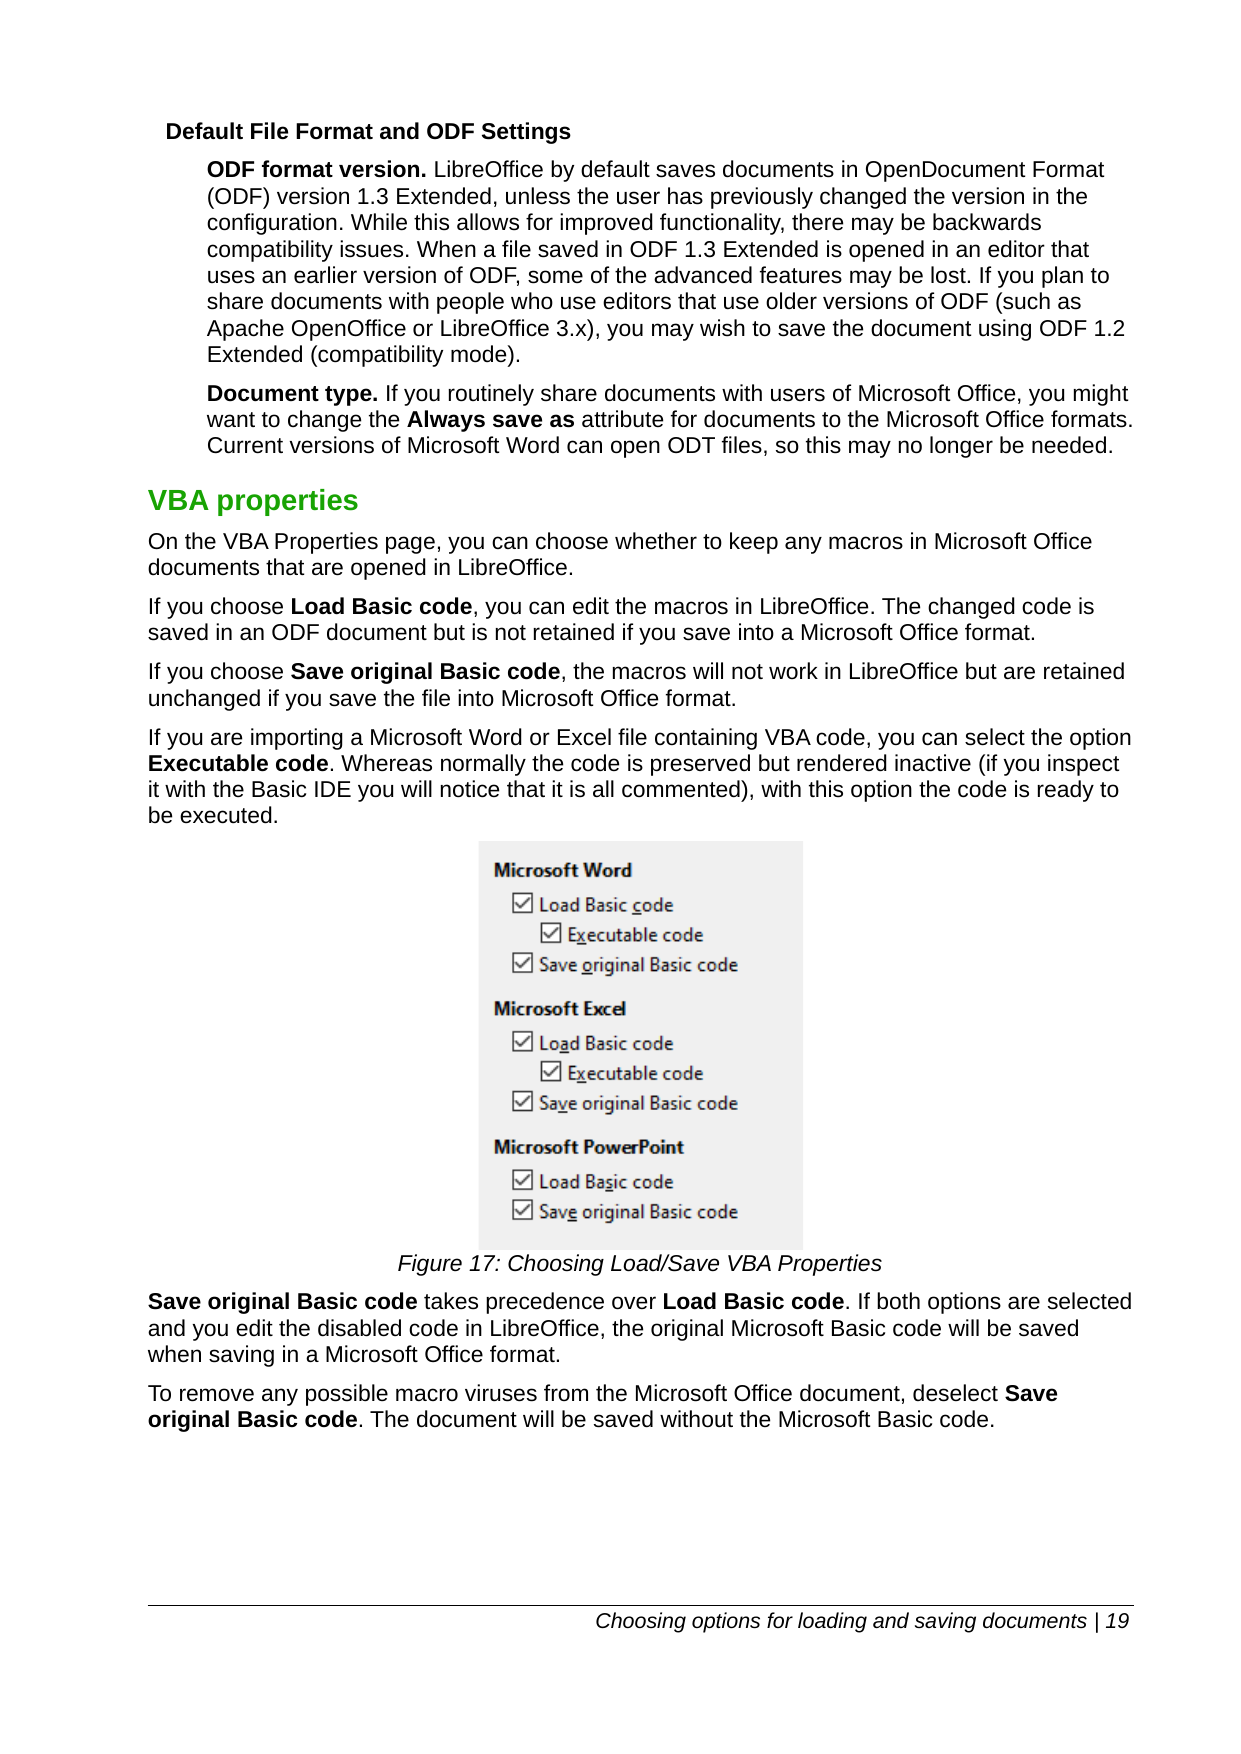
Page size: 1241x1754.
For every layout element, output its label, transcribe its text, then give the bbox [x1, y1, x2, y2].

text If you are importing a Microsoft Word or Excel file containing VBA code, you can select the option Executable code. Whereas normally the code is preserved but rendered inactive (if you inspect it with the Basic IDE you will notice that it is all commented), with this option the code is ready to be executed. [148, 723, 1134, 829]
text Save original Basic code takes precedence over Load Basic code. If both options are selected and you edit the disabled code in LibreOffice, the original Microsoft Basic code will be saved when saving in a Microsoft Office format. [148, 1288, 1134, 1367]
text ODF format version. LibreOffice by default saves documents in OpenDocument Format (ODF) version 1.3 Extended, unless the user has previously changed the version in the configuration. While this allows for improved functionality, there may be backwards compatibility issues. When a file saved in ODF 1.3 Extended is opened in an editor that uses an earlier version of ODF, some of the advanced features may be lost. If you plan to share documents with people who use editors that use older versions of ODF (such as Apache OpenOffice or LibreOffice 3.x), you may wish to save the document using ODF 1.2 Extended (compatibility mode). [207, 156, 1134, 367]
text Default File Format and ODF Settings [165, 118, 1134, 144]
picture [478, 841, 804, 1250]
text Figure 17: Choosing Load/Save VBA Properties [385, 841, 897, 1276]
text If you choose Save original Basic code, the macros will not work in LibreOffice but are retained unchanged if you save the file into Microsoft Office format. [148, 658, 1134, 711]
text Document type. If you routinely share documents with users of Microsoft Office, you might want to change the Always save as attribute for documents to the Microsoft Office formats. Current versions of Microsoft Word can open ODT files, so this may no longer be needed. [207, 380, 1134, 459]
subtitle VBA properties [148, 482, 1134, 516]
text If you choose Load Basic code, you can edit the macros in LibreOffice. The changed code is saved in an ODF document but is not retained if you save into a Microsoft Office format. [148, 593, 1134, 646]
text To remove any possible macro viruses from the Microsoft Office document, deselect Save original Basic code. The document will be saved without the Microsoft Basic code. [148, 1380, 1134, 1433]
text On the VBA Properties page, you can choose whether to keep any macros in Microsoft Office documents that are opened in LibreOffice. [148, 528, 1134, 581]
